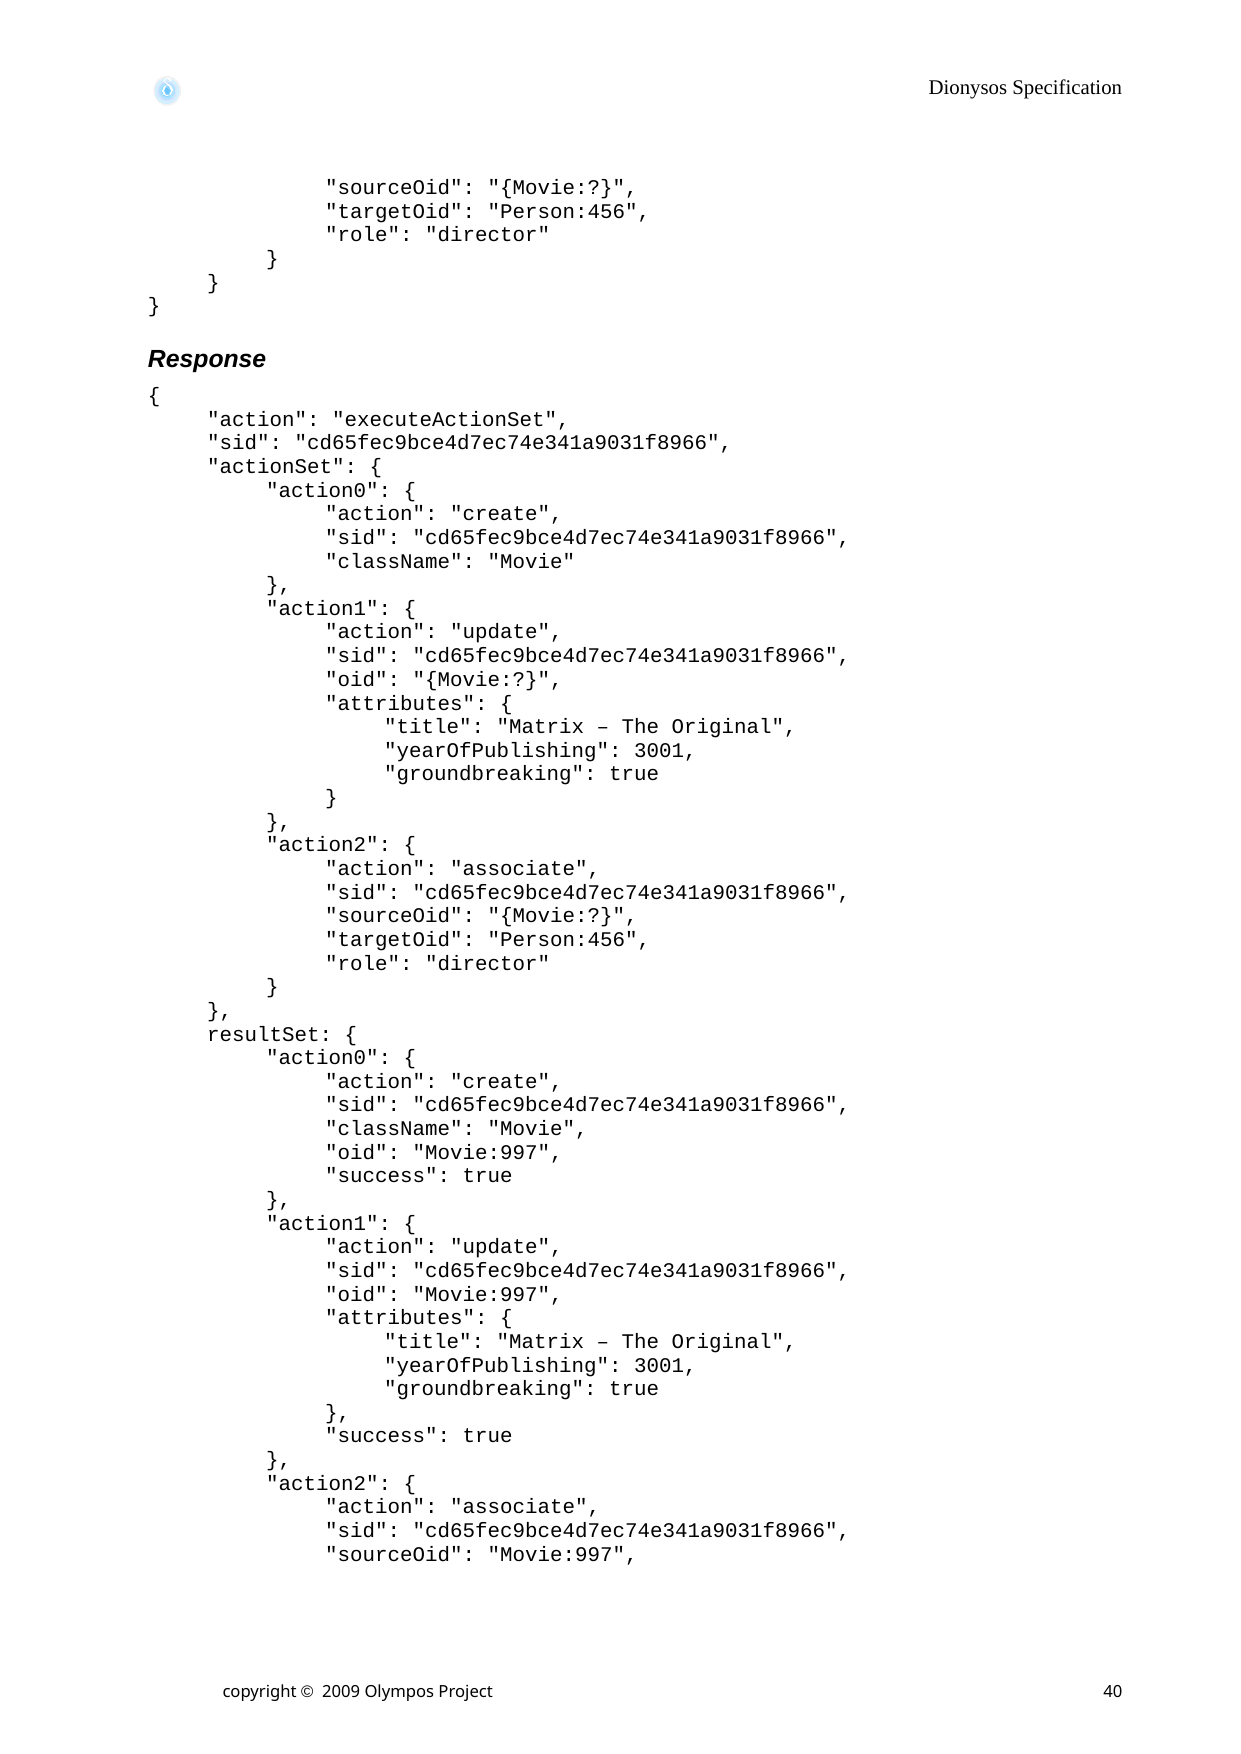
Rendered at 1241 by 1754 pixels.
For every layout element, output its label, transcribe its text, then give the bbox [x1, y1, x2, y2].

text "action2": { [148, 1473, 1122, 1496]
text "targetOid": "Person:456", [148, 201, 1122, 224]
text "targetOid": "Person:456", [148, 929, 1122, 953]
text "sourceOid": "{Movie:?}", [148, 905, 1122, 929]
text "yearOfPublishing": 3001, [148, 740, 1122, 763]
text }, [148, 811, 1122, 834]
text "attributes": { [148, 1307, 1122, 1331]
text "actionSet": { [148, 456, 1122, 480]
text resultSet: { [148, 1023, 1122, 1047]
text }, [148, 1000, 1122, 1023]
text "action": "update", [148, 1236, 1122, 1260]
text "role": "director" [148, 224, 1122, 248]
text } [148, 976, 1122, 1000]
text "sid": "cd65fec9bce4d7ec74e341a9031f8966", [148, 1094, 1122, 1118]
text "sid": "cd65fec9bce4d7ec74e341a9031f8966", [148, 645, 1122, 669]
text Response [148, 344, 1122, 373]
text "attributes": { [148, 692, 1122, 716]
text "className": "Movie", [148, 1118, 1122, 1142]
text "action": "update", [148, 622, 1122, 645]
picture [152, 75, 184, 106]
text "action": "create", [148, 503, 1122, 527]
text "action2": { [148, 834, 1122, 858]
text }, [148, 1449, 1122, 1473]
text "action0": { [148, 480, 1122, 503]
text } [148, 272, 1122, 295]
text "title": "Matrix – The Original", [148, 716, 1122, 740]
text }, [148, 574, 1122, 598]
text "success": true [148, 1426, 1122, 1449]
text "action": "create", [148, 1071, 1122, 1094]
text "sid": "cd65fec9bce4d7ec74e341a9031f8966", [148, 432, 1122, 456]
text "className": "Movie" [148, 551, 1122, 574]
text }, [148, 1189, 1122, 1213]
text } [148, 248, 1122, 272]
text } [148, 295, 1122, 319]
text "role": "director" [148, 953, 1122, 976]
text "groundbreaking": true [148, 763, 1122, 787]
text "oid": "{Movie:?}", [148, 669, 1122, 692]
text "sid": "cd65fec9bce4d7ec74e341a9031f8966", [148, 882, 1122, 905]
text "groundbreaking": true [148, 1378, 1122, 1402]
text "title": "Matrix – The Original", [148, 1331, 1122, 1354]
text "action": "associate", [148, 858, 1122, 882]
text "action1": { [148, 598, 1122, 622]
text "oid": "Movie:997", [148, 1284, 1122, 1307]
text } [148, 787, 1122, 811]
text }, [148, 1402, 1122, 1426]
text "sid": "cd65fec9bce4d7ec74e341a9031f8966", [148, 527, 1122, 551]
text { [148, 385, 1122, 409]
text "sid": "cd65fec9bce4d7ec74e341a9031f8966", [148, 1520, 1122, 1544]
text "sourceOid": "{Movie:?}", [148, 177, 1122, 201]
text "action0": { [148, 1047, 1122, 1071]
text "action1": { [148, 1213, 1122, 1236]
text "sid": "cd65fec9bce4d7ec74e341a9031f8966", [148, 1260, 1122, 1284]
text "action": "executeActionSet", [148, 409, 1122, 432]
text "yearOfPublishing": 3001, [148, 1354, 1122, 1378]
text "oid": "Movie:997", [148, 1142, 1122, 1165]
text "success": true [148, 1165, 1122, 1189]
text "action": "associate", [148, 1496, 1122, 1520]
text "sourceOid": "Movie:997", [148, 1544, 1122, 1567]
